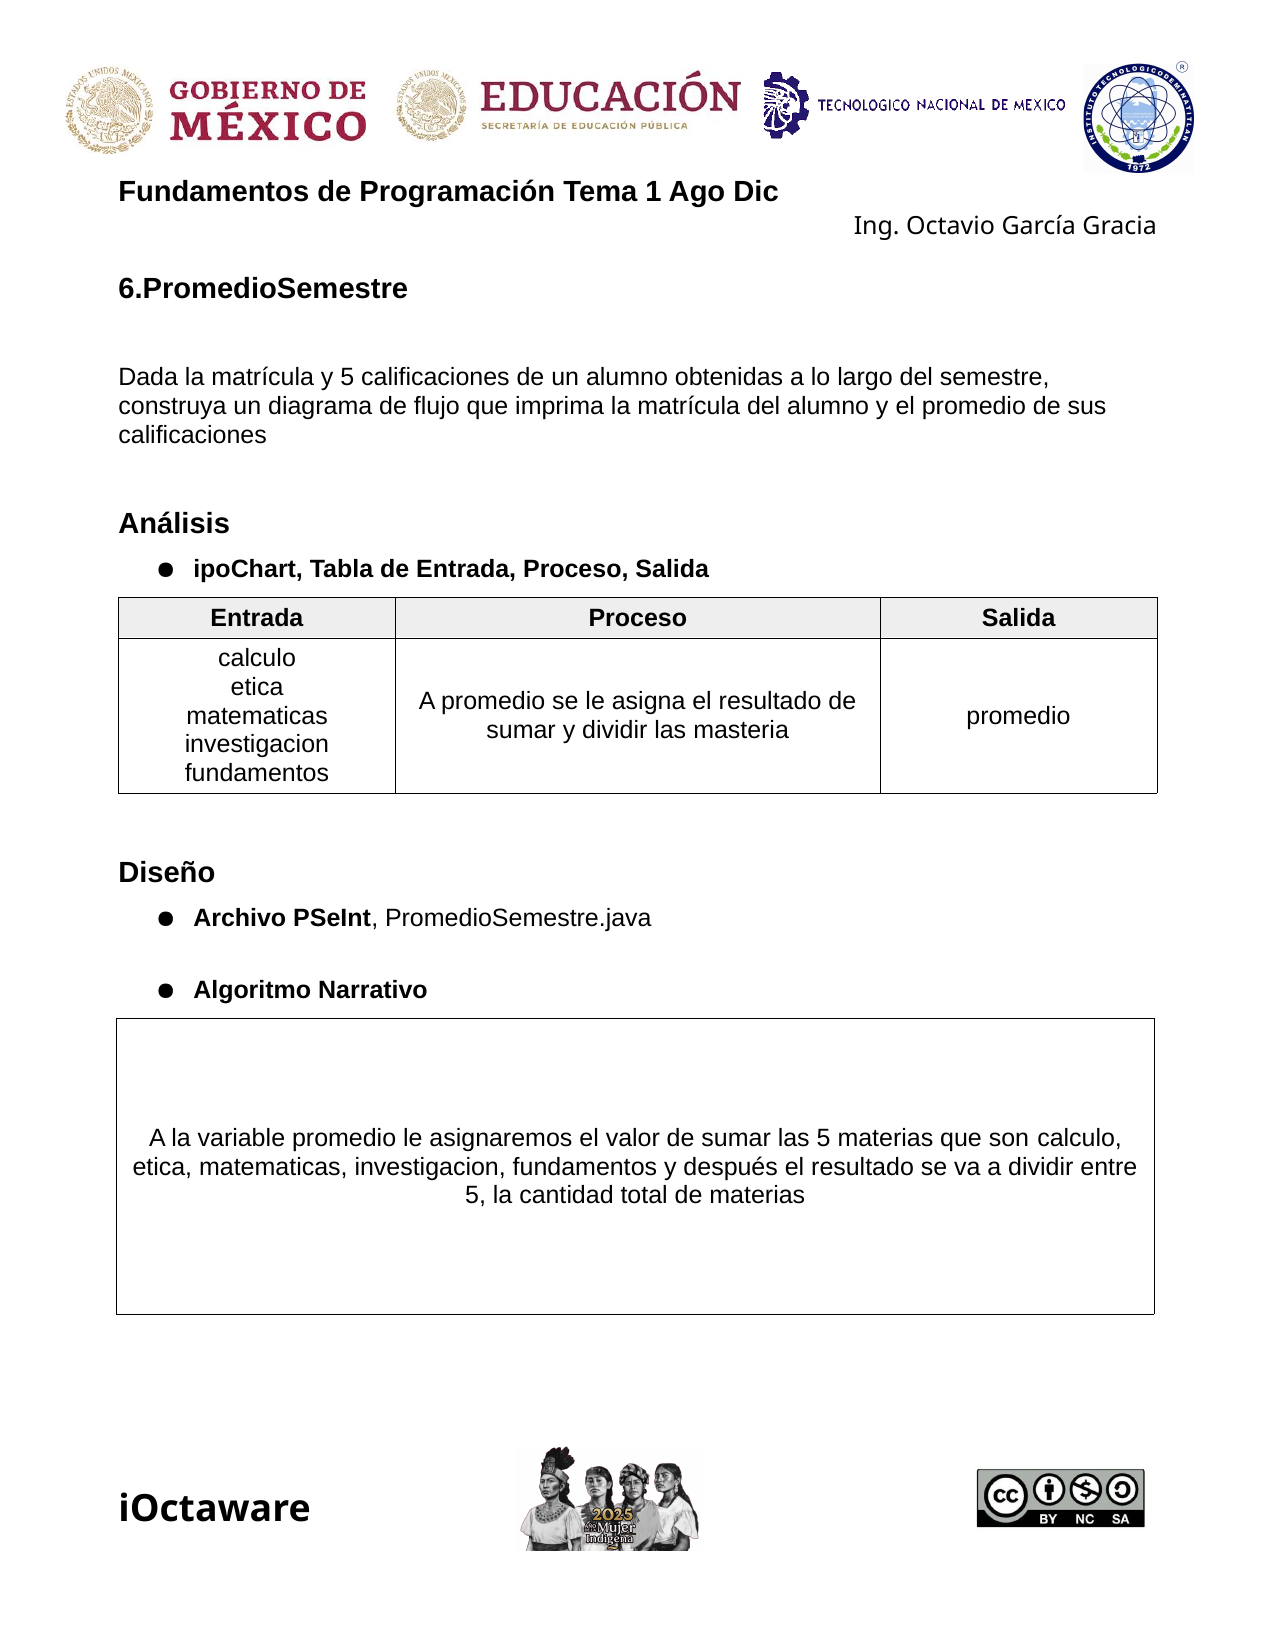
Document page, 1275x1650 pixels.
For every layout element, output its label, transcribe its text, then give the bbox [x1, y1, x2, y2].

text Análisis [118, 506, 1157, 539]
table_header Entrada [119, 598, 395, 637]
table_header Salida [881, 598, 1157, 637]
picture [515, 1446, 702, 1551]
table_cell A promedio se le asigna el resultado de sumar y dividir las masteria [396, 639, 880, 793]
text Diseño [118, 855, 1157, 889]
table_header A la variable promedio le asignaremos el valor de sumar las 5 materias que son calculo, etica, matematicas, investigacion, fundamentos y después el resultado se va a dividir entre 5, la cantidad total de materias [117, 1019, 1154, 1313]
picture [762, 68, 1073, 142]
table_header Proceso [396, 598, 880, 637]
list Archivo PSeInt, PromedioSemestre.java [156, 903, 1157, 932]
text Dada la matrícula y 5 calificaciones de un alumno obtenidas a lo largo del semestre, construya un diagrama de flujo que imprima la matrícula del alumno y el promedio de sus calificaciones [118, 362, 1157, 448]
picture [1083, 61, 1194, 173]
picture [974, 1467, 1147, 1530]
text 6.PromedioSemestre [118, 271, 1157, 305]
picture [392, 67, 741, 143]
picture [65, 66, 366, 154]
table_cell promedio [881, 639, 1157, 793]
table_cell calculo etica matematicas investigacion fundamentos [119, 639, 395, 793]
list ipoChart, Tabla de Entrada, Proceso, Salida [156, 554, 1157, 583]
list Algoritmo Narrativo [156, 975, 1157, 1004]
